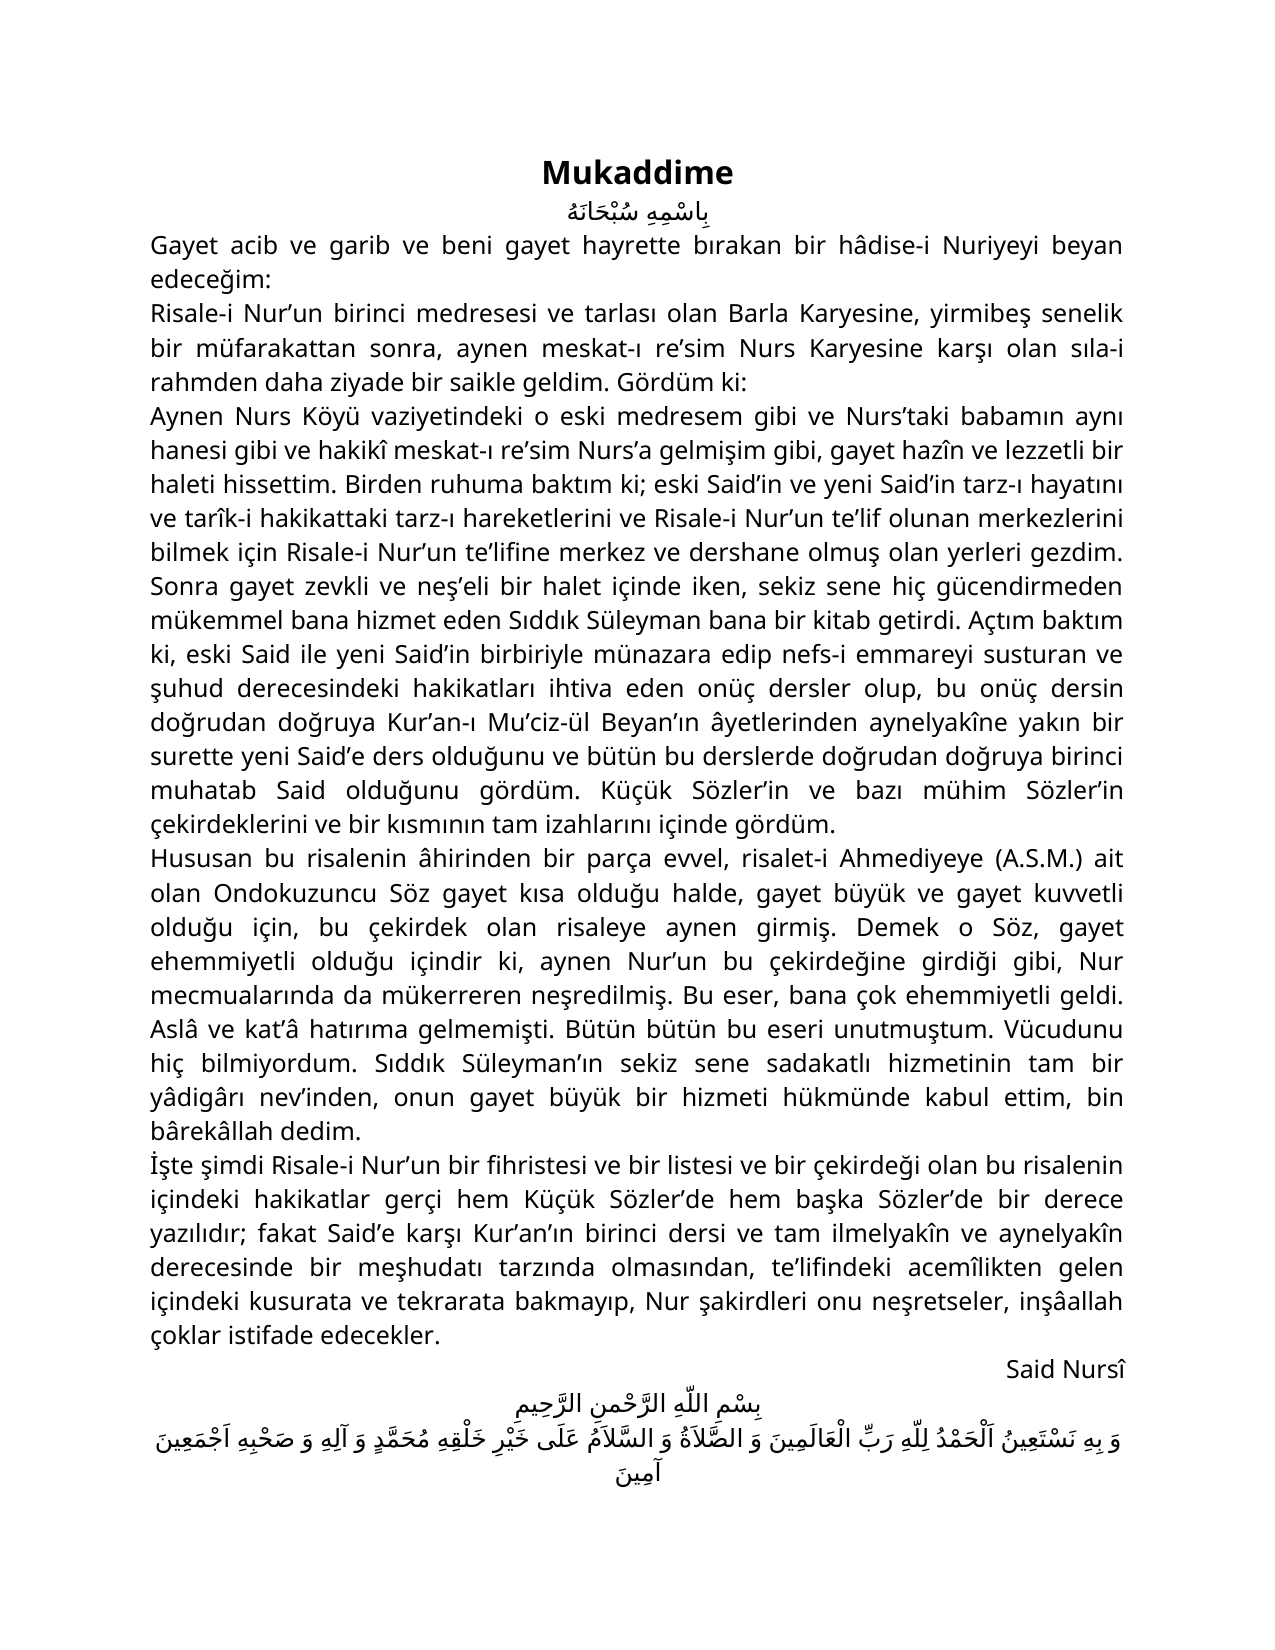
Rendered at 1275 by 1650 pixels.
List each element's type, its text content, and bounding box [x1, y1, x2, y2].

text وَ بِهِ نَسْتَعِينُ اَلْحَمْدُ لِلّهِ رَبِّ الْعَالَمِينَ وَ الصَّلاَةُ وَ السَّلاَمُ عَلَى خَيْرِ خَلْقِهِ مُحَمَّدٍ وَ آلِهِ وَ صَحْبِهِ اَجْمَعِينَ آمِينَ [150, 1420, 1125, 1488]
subtitle Mukaddime [150, 150, 1125, 194]
text Risale-i Nur’un birinci medresesi ve tarlası olan Barla Karyesine, yirmibeş senelik bir müfarakattan sonra, aynen meskat-ı re’sim Nurs Karyesine karşı olan sıla-i rahmden daha ziyade bir saikle geldim. Gördüm ki: [150, 296, 1125, 398]
text Said Nursî [150, 1352, 1125, 1386]
text Aynen Nurs Köyü vaziyetindeki o eski medresem gibi ve Nurs’taki babamın aynı hanesi gibi ve hakikî meskat-ı re’sim Nurs’a gelmişim gibi, gayet hazîn ve lezzetli bir haleti hissettim. Birden ruhuma baktım ki; eski Said’in ve yeni Said’in tarz-ı hayatını ve tarîk-i hakikattaki tarz-ı hareketlerini ve Risale-i Nur’un te’lif olunan merkezlerini bilmek için Risale-i Nur’un te’lifine merkez ve dershane olmuş olan yerleri gezdim. Sonra gayet zevkli ve neş’eli bir halet içinde iken, sekiz sene hiç gücendirmeden mükemmel bana hizmet eden Sıddık Süleyman bana bir kitab getirdi. Açtım baktım ki, eski Said ile yeni Said’in birbiriyle münazara edip nefs-i emmareyi susturan ve şuhud derecesindeki hakikatları ihtiva eden onüç dersler olup, bu onüç dersin doğrudan doğruya Kur’an-ı Mu’ciz-ül Beyan’ın âyetlerinden aynelyakîne yakın bir surette yeni Said’e ders olduğunu ve bütün bu derslerde doğrudan doğruya birinci muhatab Said olduğunu gördüm. Küçük Sözler’in ve bazı mühim Sözler’in çekirdeklerini ve bir kısmının tam izahlarını içinde gördüm. [150, 398, 1125, 841]
text بِاسْمِهِ سُبْحَانَهُ [150, 194, 1125, 228]
text بِسْمِ اللّهِ الرَّحْمنِ الرَّحِيمِ [150, 1386, 1125, 1420]
text İşte şimdi Risale-i Nur’un bir fihristesi ve bir listesi ve bir çekirdeği olan bu risalenin içindeki hakikatlar gerçi hem Küçük Sözler’de hem başka Sözler’de bir derece yazılıdır; fakat Said’e karşı Kur’an’ın birinci dersi ve tam ilmelyakîn ve aynelyakîn derecesinde bir meşhudatı tarzında olmasından, te’lifindeki acemîlikten gelen içindeki kusurata ve tekrarata bakmayıp, Nur şakirdleri onu neşretseler, inşâallah çoklar istifade edecekler. [150, 1148, 1125, 1352]
text Gayet acib ve garib ve beni gayet hayrette bırakan bir hâdise-i Nuriyeyi beyan edeceğim: [150, 228, 1125, 296]
text Hususan bu risalenin âhirinden bir parça evvel, risalet-i Ahmediyeye (A.S.M.) ait olan Ondokuzuncu Söz gayet kısa olduğu halde, gayet büyük ve gayet kuvvetli olduğu için, bu çekirdek olan risaleye aynen girmiş. Demek o Söz, gayet ehemmiyetli olduğu içindir ki, aynen Nur’un bu çekirdeğine girdiği gibi, Nur mecmualarında da mükerreren neşredilmiş. Bu eser, bana çok ehemmiyetli geldi. Aslâ ve kat’â hatırıma gelmemişti. Bütün bütün bu eseri unutmuştum. Vücudunu hiç bilmiyordum. Sıddık Süleyman’ın sekiz sene sadakatlı hizmetinin tam bir yâdigârı nev’inden, onun gayet büyük bir hizmeti hükmünde kabul ettim, bin bârekâllah dedim. [150, 841, 1125, 1148]
